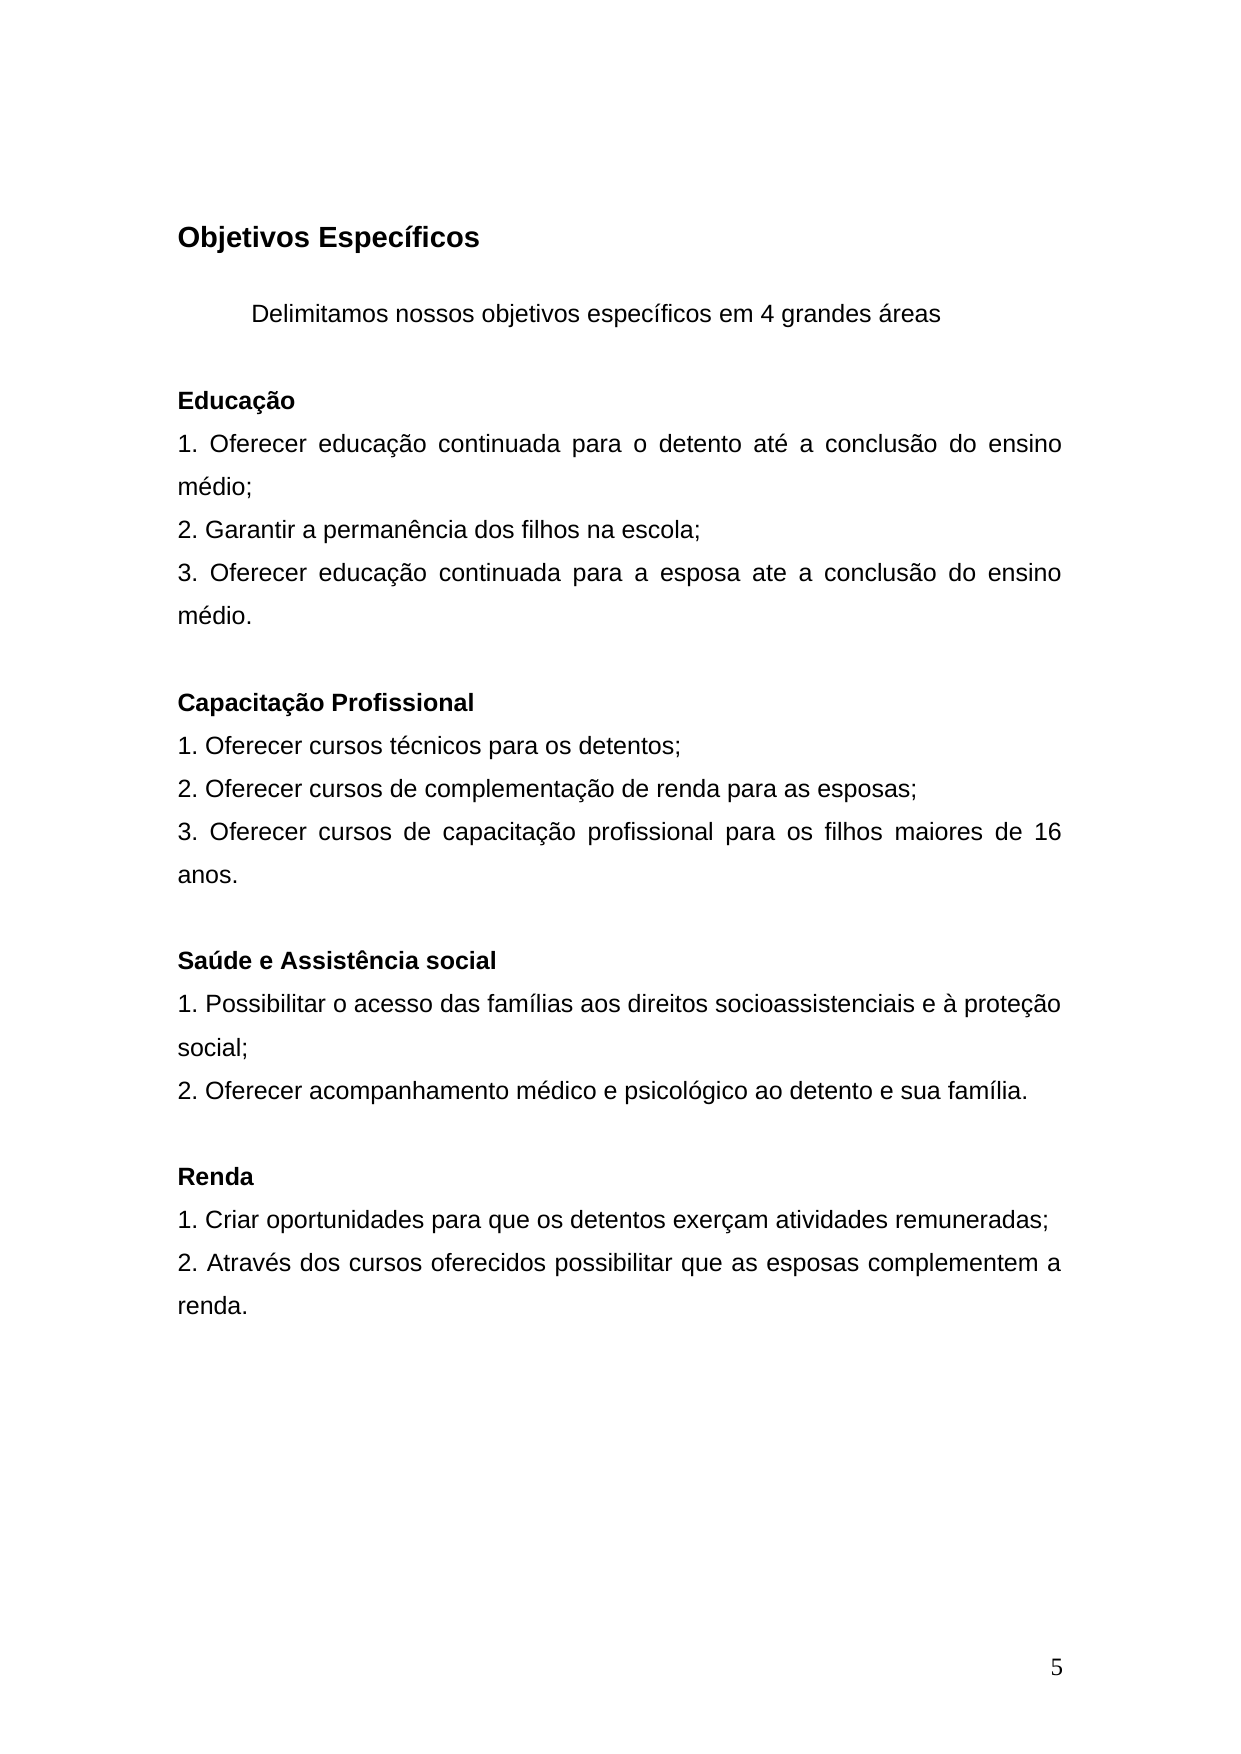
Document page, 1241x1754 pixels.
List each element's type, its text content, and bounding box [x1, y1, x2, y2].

text 3. Oferecer educação continuada para a esposa ate a conclusão do ensino médio. [177, 558, 1063, 630]
subtitle Objetivos Específicos [177, 220, 1063, 253]
text 1. Criar oportunidades para que os detentos exerçam atividades remuneradas; [177, 1205, 1063, 1234]
text 2. Oferecer cursos de complementação de renda para as esposas; [177, 774, 1063, 802]
text 1. Oferecer cursos técnicos para os detentos; [177, 731, 1063, 759]
text 2. Garantir a permanência dos filhos na escola; [177, 515, 1063, 544]
text 3. Oferecer cursos de capacitação profissional para os filhos maiores de 16 anos. [177, 817, 1063, 889]
text 2. Oferecer acompanhamento médico e psicológico ao detento e sua família. [177, 1076, 1063, 1104]
text Educação [177, 386, 1063, 414]
text 2. Através dos cursos oferecidos possibilitar que as esposas complementem a renda. [177, 1248, 1063, 1320]
text 1. Oferecer educação continuada para o detento até a conclusão do ensino médio; [177, 429, 1063, 501]
text Delimitamos nossos objetivos específicos em 4 grandes áreas [177, 299, 1063, 328]
text Capacitação Profissional [177, 687, 1063, 716]
text Renda [177, 1162, 1063, 1191]
text Saúde e Assistência social [177, 946, 1063, 975]
text 1. Possibilitar o acesso das famílias aos direitos socioassistenciais e à proteção social; [177, 989, 1063, 1061]
